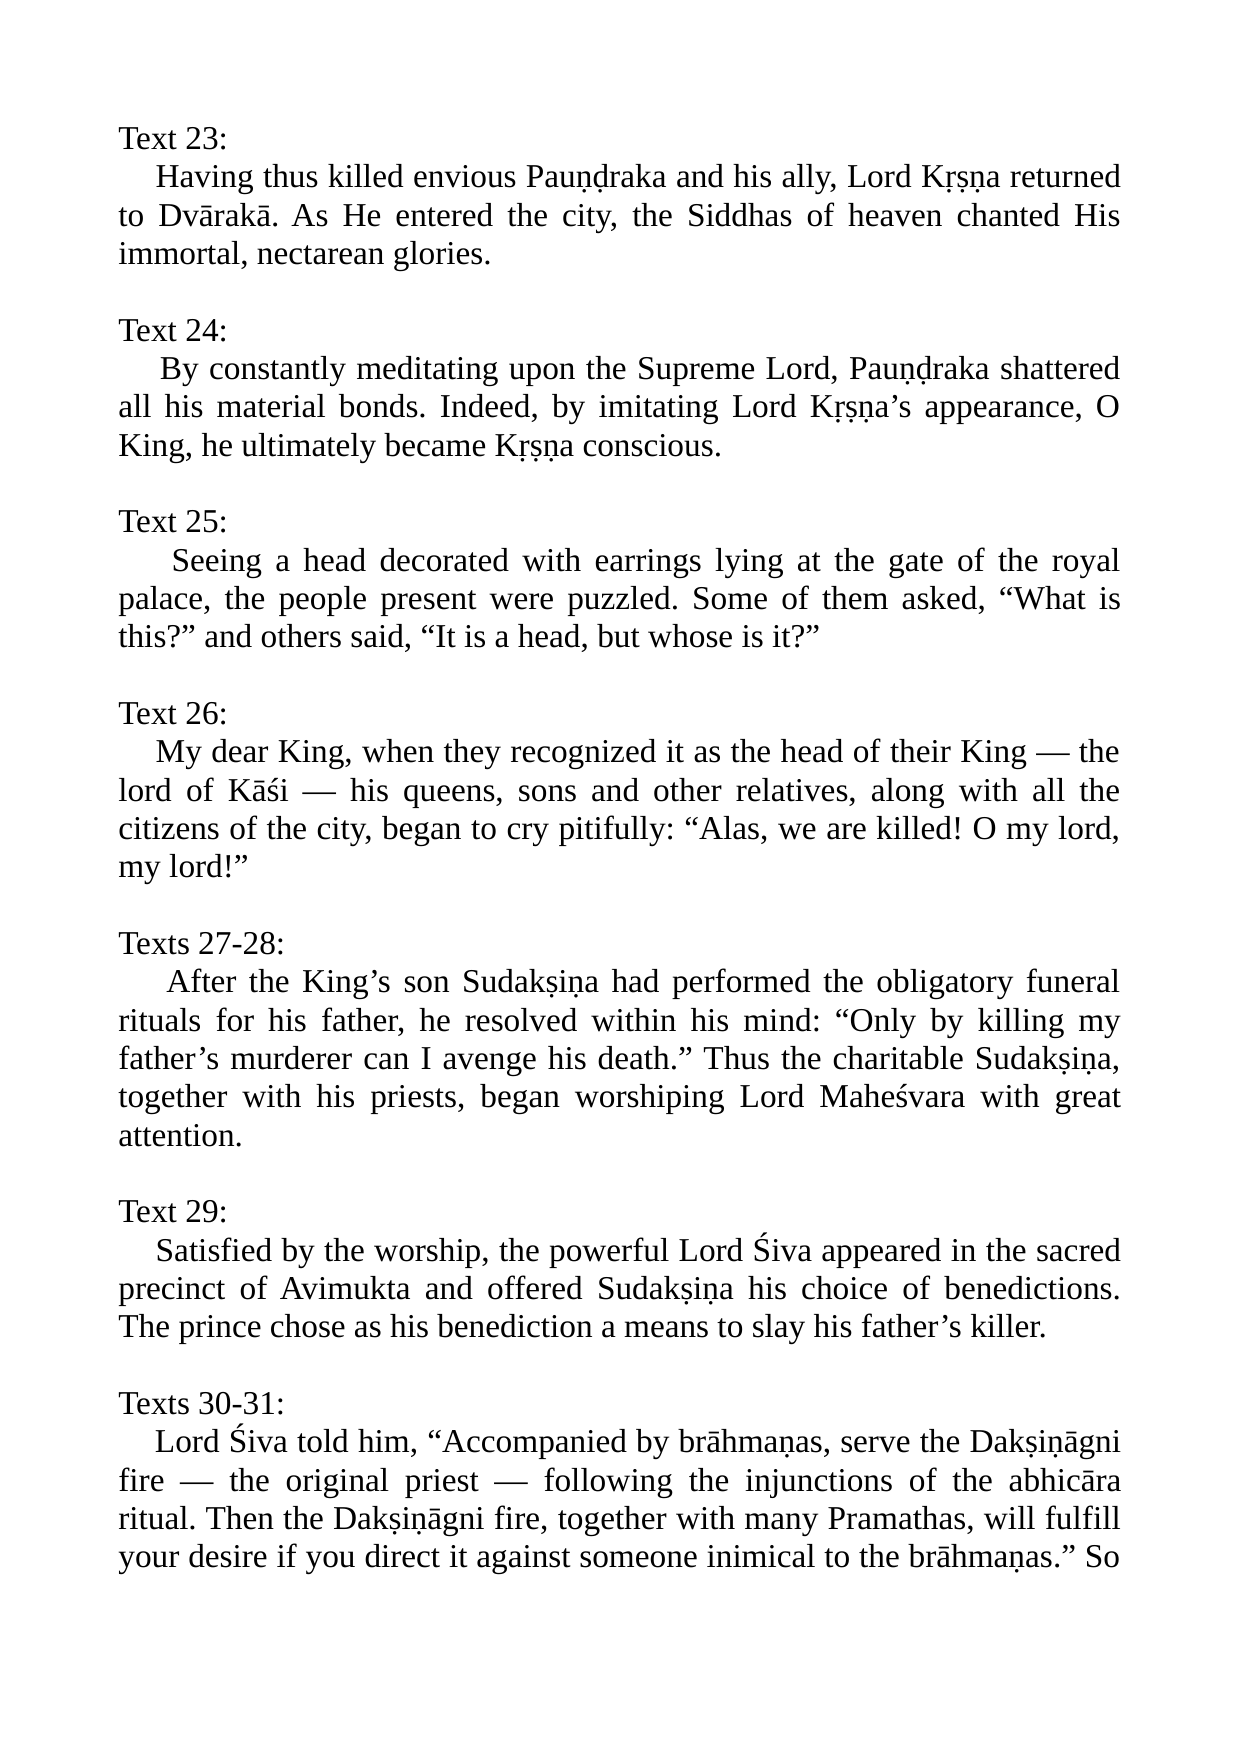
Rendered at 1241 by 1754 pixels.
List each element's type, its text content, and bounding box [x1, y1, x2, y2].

text Texts 30-31: [118, 1383, 1122, 1421]
text After the King’s son Sudakṣiṇa had performed the obligatory funeral rituals for his father, he resolved within his mind: “Only by killing my father’s murderer can I avenge his death.” Thus the charitable Sudakṣiṇa, together with his priests, began worshiping Lord Maheśvara with great attention. [118, 961, 1122, 1153]
text By constantly meditating upon the Supreme Lord, Pauṇḍraka shattered all his material bonds. Indeed, by imitating Lord Kṛṣṇa’s appearance, O King, he ultimately became Kṛṣṇa conscious. [118, 348, 1122, 463]
text Seeing a head decorated with earrings lying at the gate of the royal palace, the people present were puzzled. Some of them asked, “What is this?” and others said, “It is a head, but whose is it?” [118, 540, 1122, 655]
text Texts 27-28: [118, 923, 1122, 961]
text Lord Śiva told him, “Accompanied by brāhmaṇas, serve the Dakṣiṇāgni fire — the original priest — following the injunctions of the abhicāra ritual. Then the Dakṣiṇāgni fire, together with many Pramathas, will fulfill your desire if you direct it against someone inimical to the brāhmaṇas.” So [118, 1421, 1122, 1575]
text Having thus killed envious Pauṇḍraka and his ally, Lord Kṛṣṇa returned to Dvārakā. As He entered the city, the Siddhas of heaven chanted His immortal, nectarean glories. [118, 156, 1122, 271]
text Text 23: [118, 118, 1122, 156]
text Satisfied by the worship, the powerful Lord Śiva appeared in the sacred precinct of Avimukta and offered Sudakṣiṇa his choice of benedictions. The prince chose as his benediction a means to slay his father’s killer. [118, 1230, 1122, 1345]
text Text 24: [118, 310, 1122, 348]
text Text 25: [118, 501, 1122, 540]
text Text 29: [118, 1191, 1122, 1230]
text My dear King, when they recognized it as the head of their King — the lord of Kāśi — his queens, sons and other relatives, along with all the citizens of the city, began to cry pitifully: “Alas, we are killed! O my lord, my lord!” [118, 731, 1122, 885]
text Text 26: [118, 693, 1122, 731]
